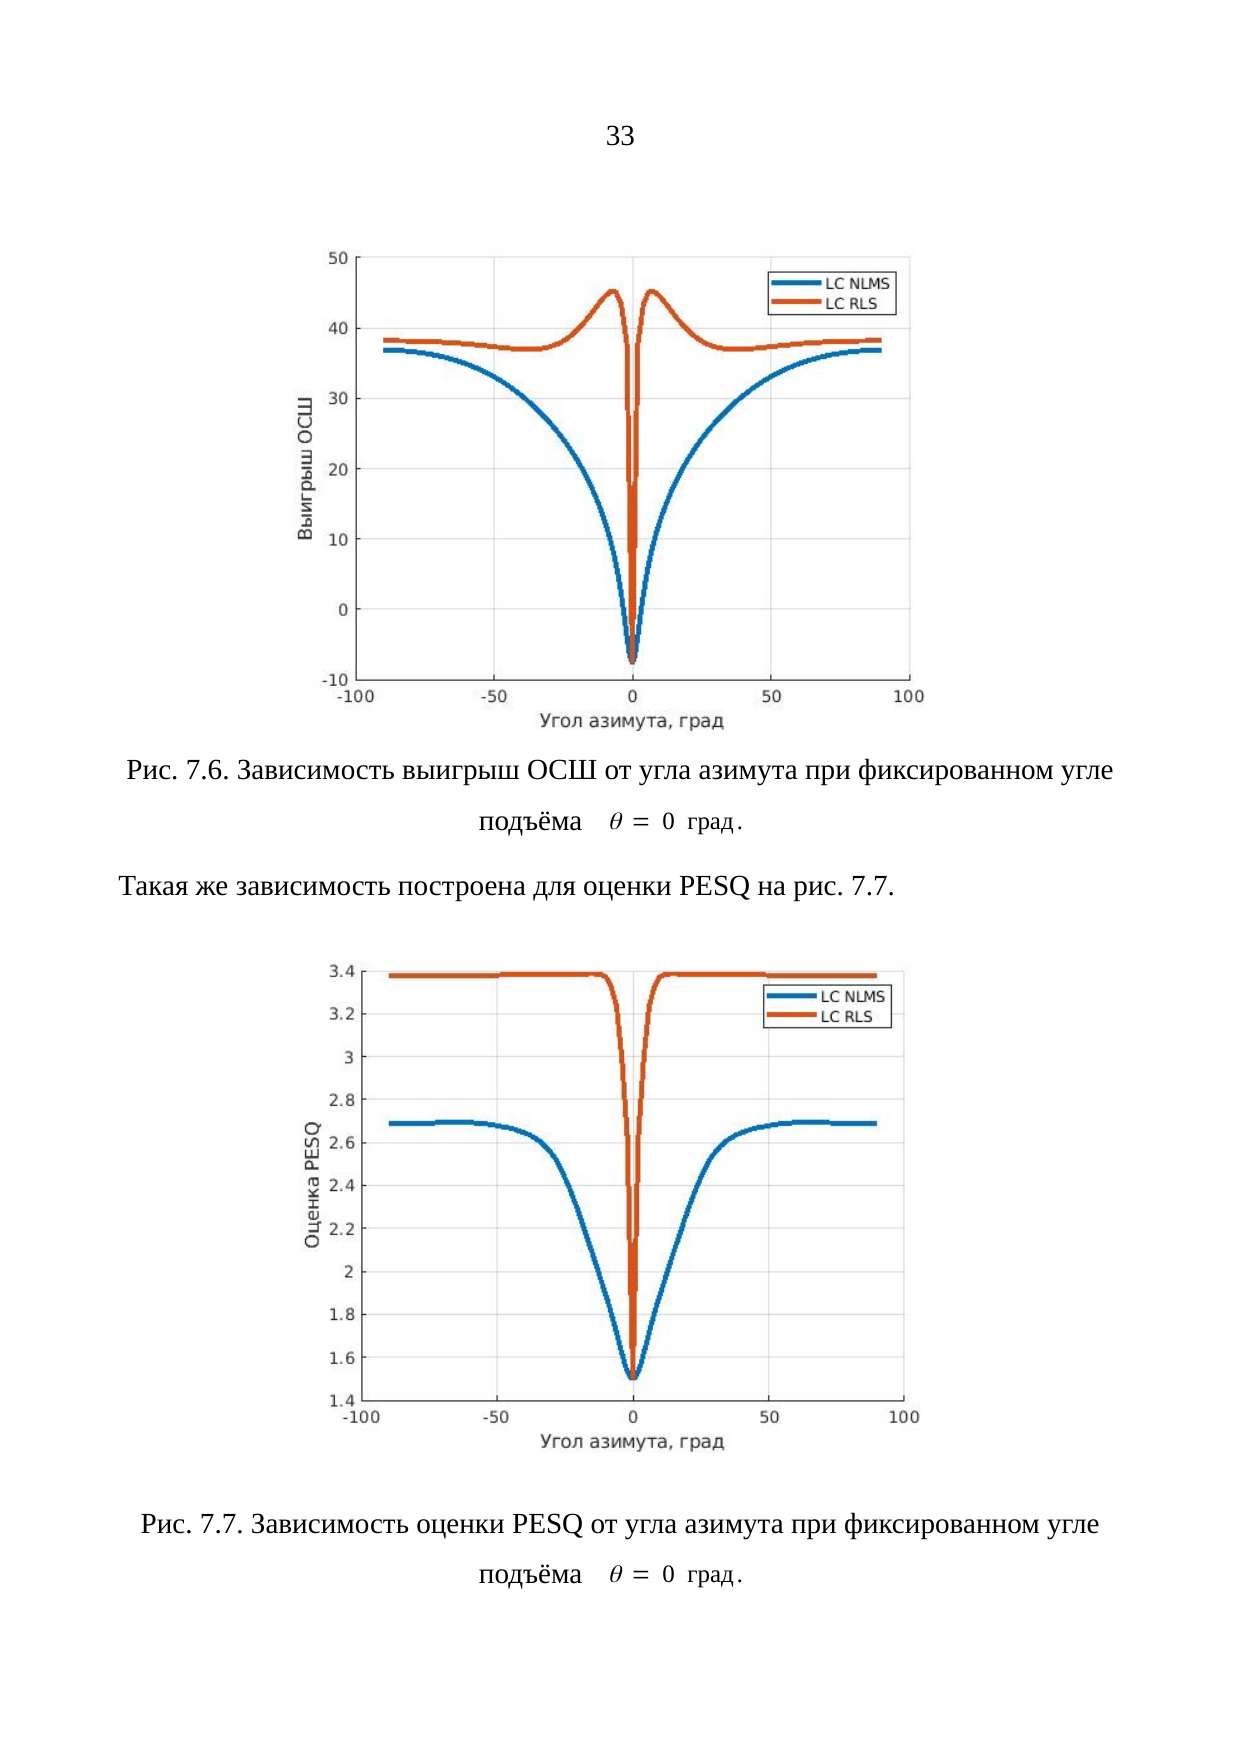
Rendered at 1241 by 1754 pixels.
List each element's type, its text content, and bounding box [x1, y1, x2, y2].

text Такая же зависимость построена для оценки PESQ на рис. 7.7. [118, 868, 1122, 901]
text Рис. 7.7. Зависимость оценки PESQ от угла азимута при фиксированном угле подъёма [118, 933, 1122, 1589]
picture [263, 219, 977, 736]
picture [270, 932, 970, 1458]
text Рис. 7.6. Зависимость выигрыш ОСШ от угла азимута при фиксированном угле подъёма [118, 219, 1122, 836]
